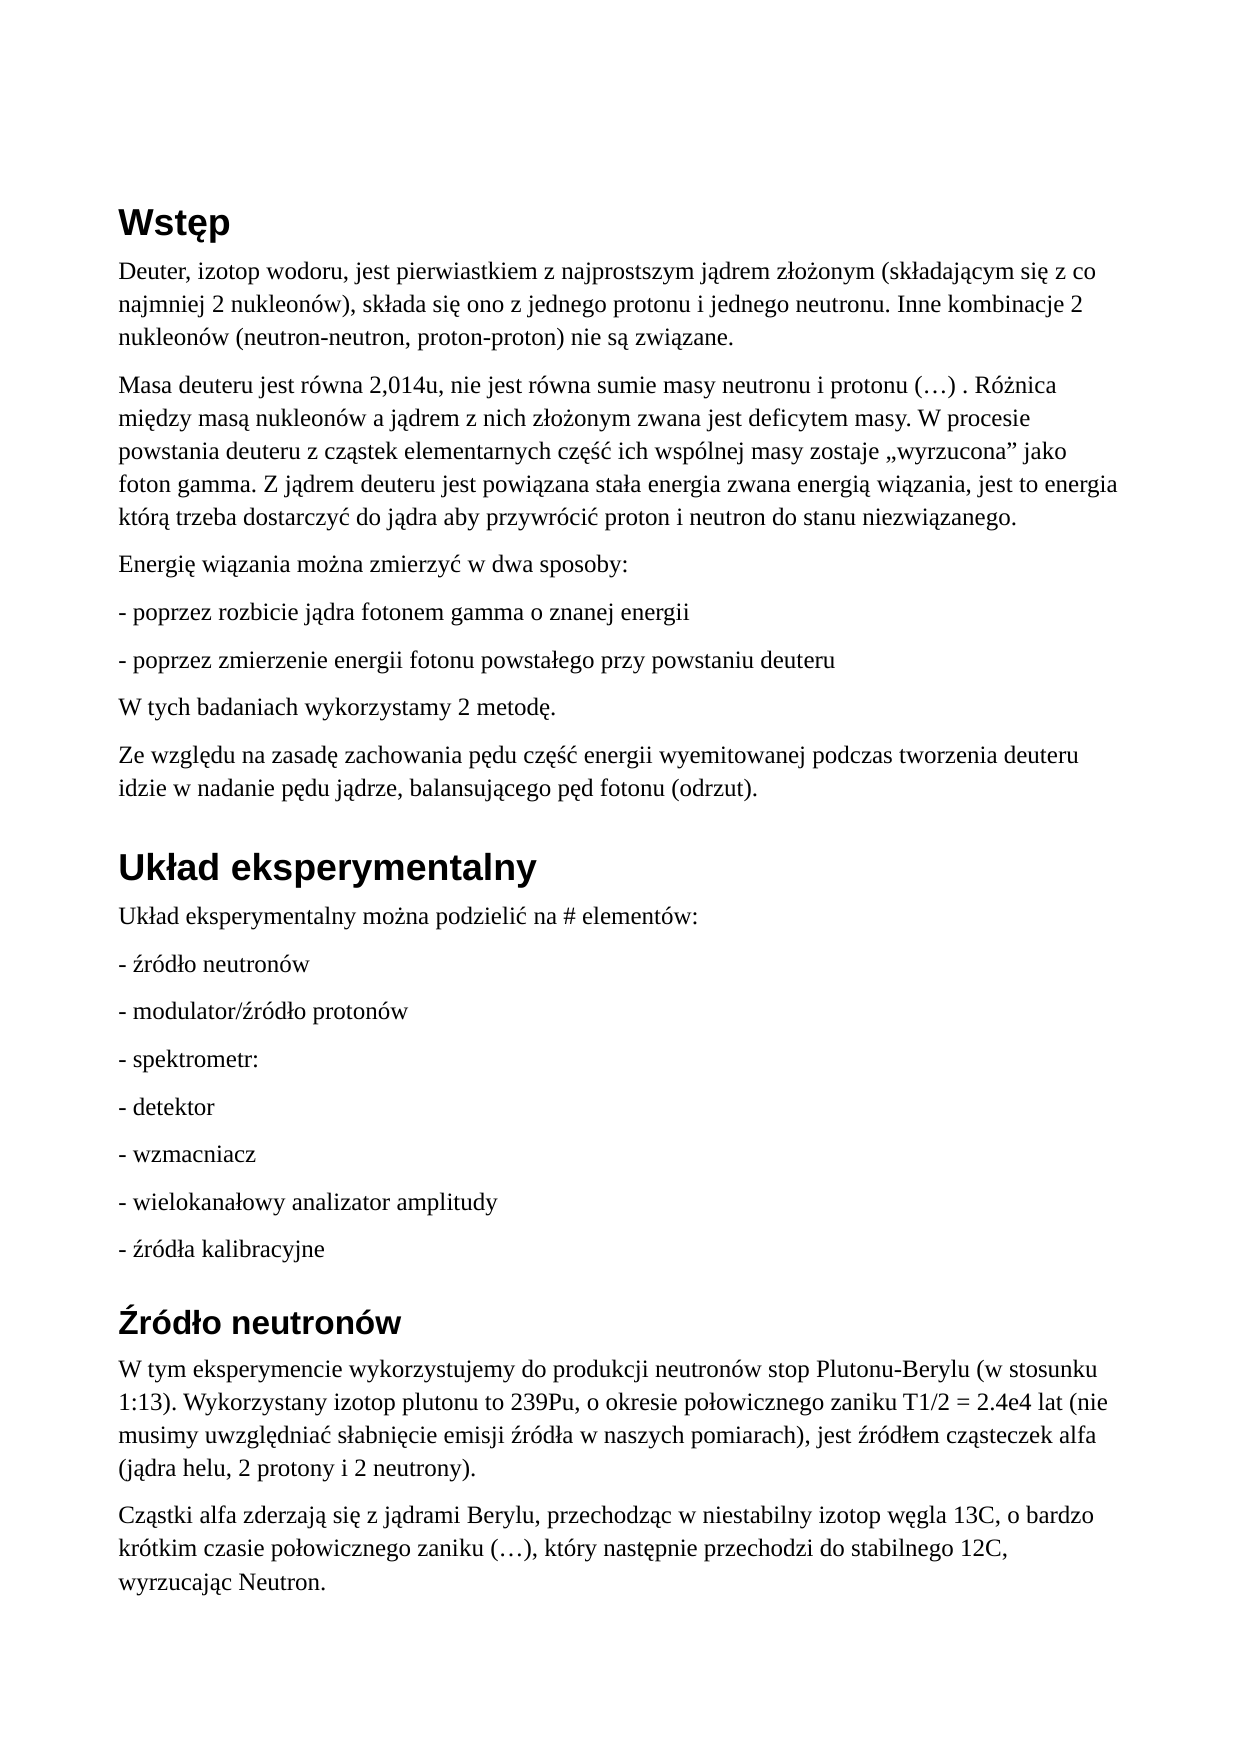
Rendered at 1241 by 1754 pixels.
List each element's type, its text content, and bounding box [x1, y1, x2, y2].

text - spektrometr: [118, 1044, 1122, 1073]
text Energię wiązania można zmierzyć w dwa sposoby: [118, 549, 1122, 578]
text - wielokanałowy analizator amplitudy [118, 1187, 1122, 1216]
text - poprzez zmierzenie energii fotonu powstałego przy powstaniu deuteru [118, 645, 1122, 673]
text Ze względu na zasadę zachowania pędu część energii wyemitowanej podczas tworzenia deuteru idzie w nadanie pędu jądrze, balansującego pęd fotonu (odrzut). [118, 740, 1122, 802]
text - modulator/źródło protonów [118, 996, 1122, 1025]
subtitle Źródło neutronów [118, 1303, 1122, 1341]
text - wzmacniacz [118, 1139, 1122, 1168]
text - poprzez rozbicie jądra fotonem gamma o znanej energii [118, 597, 1122, 626]
text - źródła kalibracyjne [118, 1234, 1122, 1263]
text - detektor [118, 1092, 1122, 1120]
text Deuter, izotop wodoru, jest pierwiastkiem z najprostszym jądrem złożonym (składającym się z co najmniej 2 nukleonów), składa się ono z jednego protonu i jednego neutronu. Inne kombinacje 2 nukleonów (neutron-neutron, proton-proton) nie są związane. [118, 256, 1122, 351]
text W tych badaniach wykorzystamy 2 metodę. [118, 692, 1122, 721]
subtitle Układ eksperymentalny [118, 846, 1122, 889]
text - źródło neutronów [118, 949, 1122, 978]
text Cząstki alfa zderzają się z jądrami Berylu, przechodząc w niestabilny izotop węgla 13C, o bardzo krótkim czasie połowicznego zaniku (…), który następnie przechodzi do stabilnego 12C, wyrzucając Neutron. [118, 1501, 1122, 1595]
subtitle Wstęp [118, 201, 1122, 244]
text W tym eksperymencie wykorzystujemy do produkcji neutronów stop Plutonu-Berylu (w stosunku 1:13). Wykorzystany izotop plutonu to 239Pu, o okresie połowicznego zaniku T1/2 = 2.4e4 lat (nie musimy uwzględniać słabnięcie emisji źródła w naszych pomiarach), jest źródłem cząsteczek alfa (jądra helu, 2 protony i 2 neutrony). [118, 1354, 1122, 1482]
text Układ eksperymentalny można podzielić na # elementów: [118, 901, 1122, 930]
text Masa deuteru jest równa 2,014u, nie jest równa sumie masy neutronu i protonu (…) . Różnica między masą nukleonów a jądrem z nich złożonym zwana jest deficytem masy. W procesie powstania deuteru z cząstek elementarnych część ich wspólnej masy zostaje „wyrzucona” jako foton gamma. Z jądrem deuteru jest powiązana stała energia zwana energią wiązania, jest to energia którą trzeba dostarczyć do jądra aby przywrócić proton i neutron do stanu niezwiązanego. [118, 370, 1122, 531]
